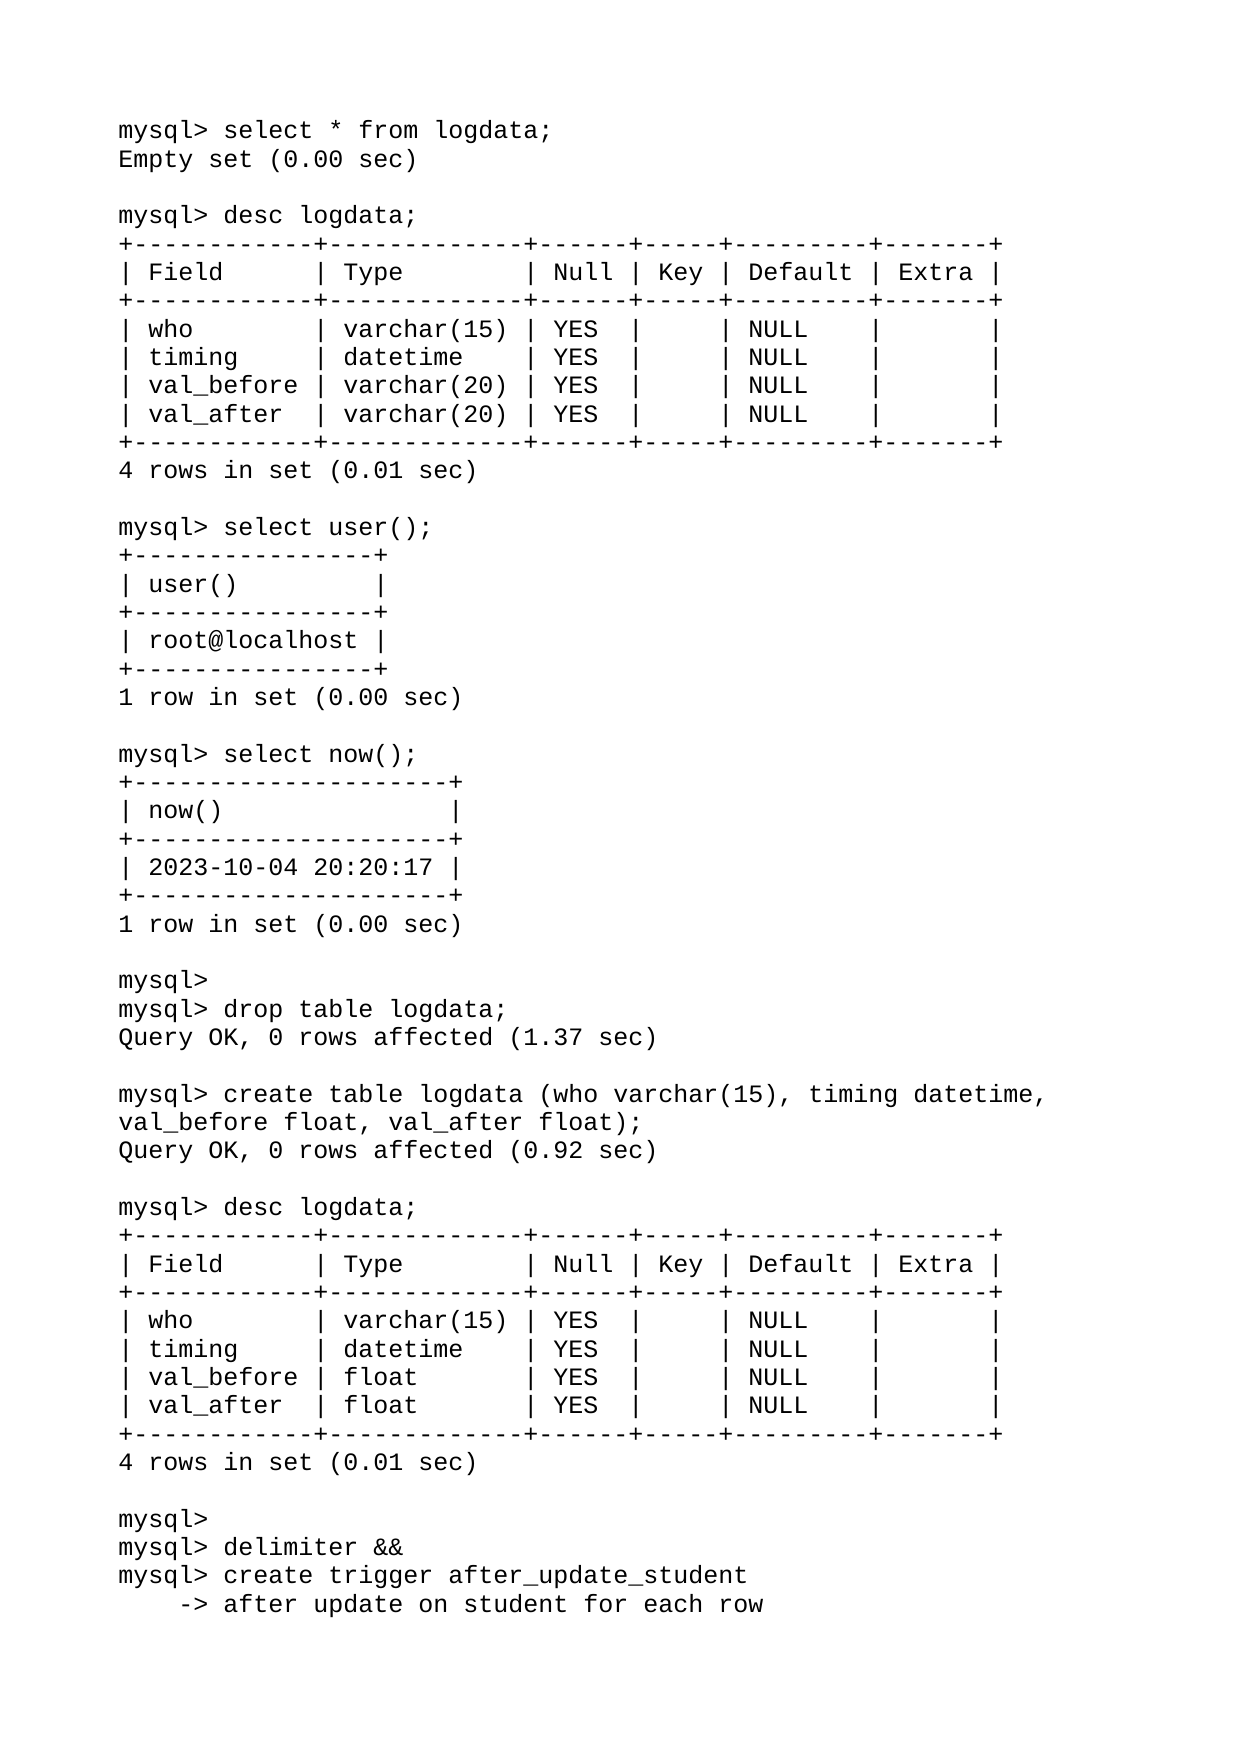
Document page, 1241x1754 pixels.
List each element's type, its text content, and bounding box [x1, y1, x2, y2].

text mysql> desc logdata; [118, 203, 1122, 231]
text +------------+-------------+------+-----+---------+-------+ [118, 1280, 1122, 1308]
text mysql> delimiter && [118, 1535, 1122, 1563]
text 4 rows in set (0.01 sec) [118, 458, 1122, 486]
text +----------------+ [118, 656, 1122, 685]
text mysql> select user(); [118, 515, 1122, 543]
text +------------+-------------+------+-----+---------+-------+ [118, 1421, 1122, 1450]
text mysql> desc logdata; [118, 1195, 1122, 1223]
text 1 row in set (0.00 sec) [118, 685, 1122, 713]
text Query OK, 0 rows affected (1.37 sec) [118, 1025, 1122, 1053]
text | user() | [118, 571, 1122, 600]
text | val_after | varchar(20) | YES | | NULL | | [118, 401, 1122, 430]
text | who | varchar(15) | YES | | NULL | | [118, 316, 1122, 345]
text | timing | datetime | YES | | NULL | | [118, 1336, 1122, 1365]
text | val_after | float | YES | | NULL | | [118, 1393, 1122, 1421]
text Query OK, 0 rows affected (0.92 sec) [118, 1138, 1122, 1166]
text mysql> select now(); [118, 741, 1122, 770]
text | root@localhost | [118, 628, 1122, 656]
text +----------------+ [118, 543, 1122, 571]
text +------------+-------------+------+-----+---------+-------+ [118, 1223, 1122, 1251]
text mysql> [118, 1506, 1122, 1535]
text +------------+-------------+------+-----+---------+-------+ [118, 231, 1122, 260]
text | val_before | varchar(20) | YES | | NULL | | [118, 373, 1122, 401]
text +------------+-------------+------+-----+---------+-------+ [118, 430, 1122, 458]
text | now() | [118, 798, 1122, 826]
text mysql> select * from logdata; [118, 118, 1122, 146]
text | Field | Type | Null | Key | Default | Extra | [118, 1251, 1122, 1280]
text mysql> drop table logdata; [118, 996, 1122, 1025]
text mysql> create trigger after_update_student [118, 1563, 1122, 1591]
text +---------------------+ [118, 883, 1122, 911]
text +------------+-------------+------+-----+---------+-------+ [118, 288, 1122, 316]
text | timing | datetime | YES | | NULL | | [118, 345, 1122, 373]
text 4 rows in set (0.01 sec) [118, 1450, 1122, 1478]
text +----------------+ [118, 600, 1122, 628]
text mysql> [118, 968, 1122, 996]
text | who | varchar(15) | YES | | NULL | | [118, 1308, 1122, 1336]
text mysql> create table logdata (who varchar(15), timing datetime, val_before float, val_after float); [118, 1081, 1122, 1138]
text -> after update on student for each row [118, 1591, 1122, 1620]
text Empty set (0.00 sec) [118, 146, 1122, 175]
text | Field | Type | Null | Key | Default | Extra | [118, 260, 1122, 288]
text | 2023-10-04 20:20:17 | [118, 855, 1122, 883]
text +---------------------+ [118, 770, 1122, 798]
text 1 row in set (0.00 sec) [118, 911, 1122, 940]
text | val_before | float | YES | | NULL | | [118, 1365, 1122, 1393]
text +---------------------+ [118, 826, 1122, 855]
